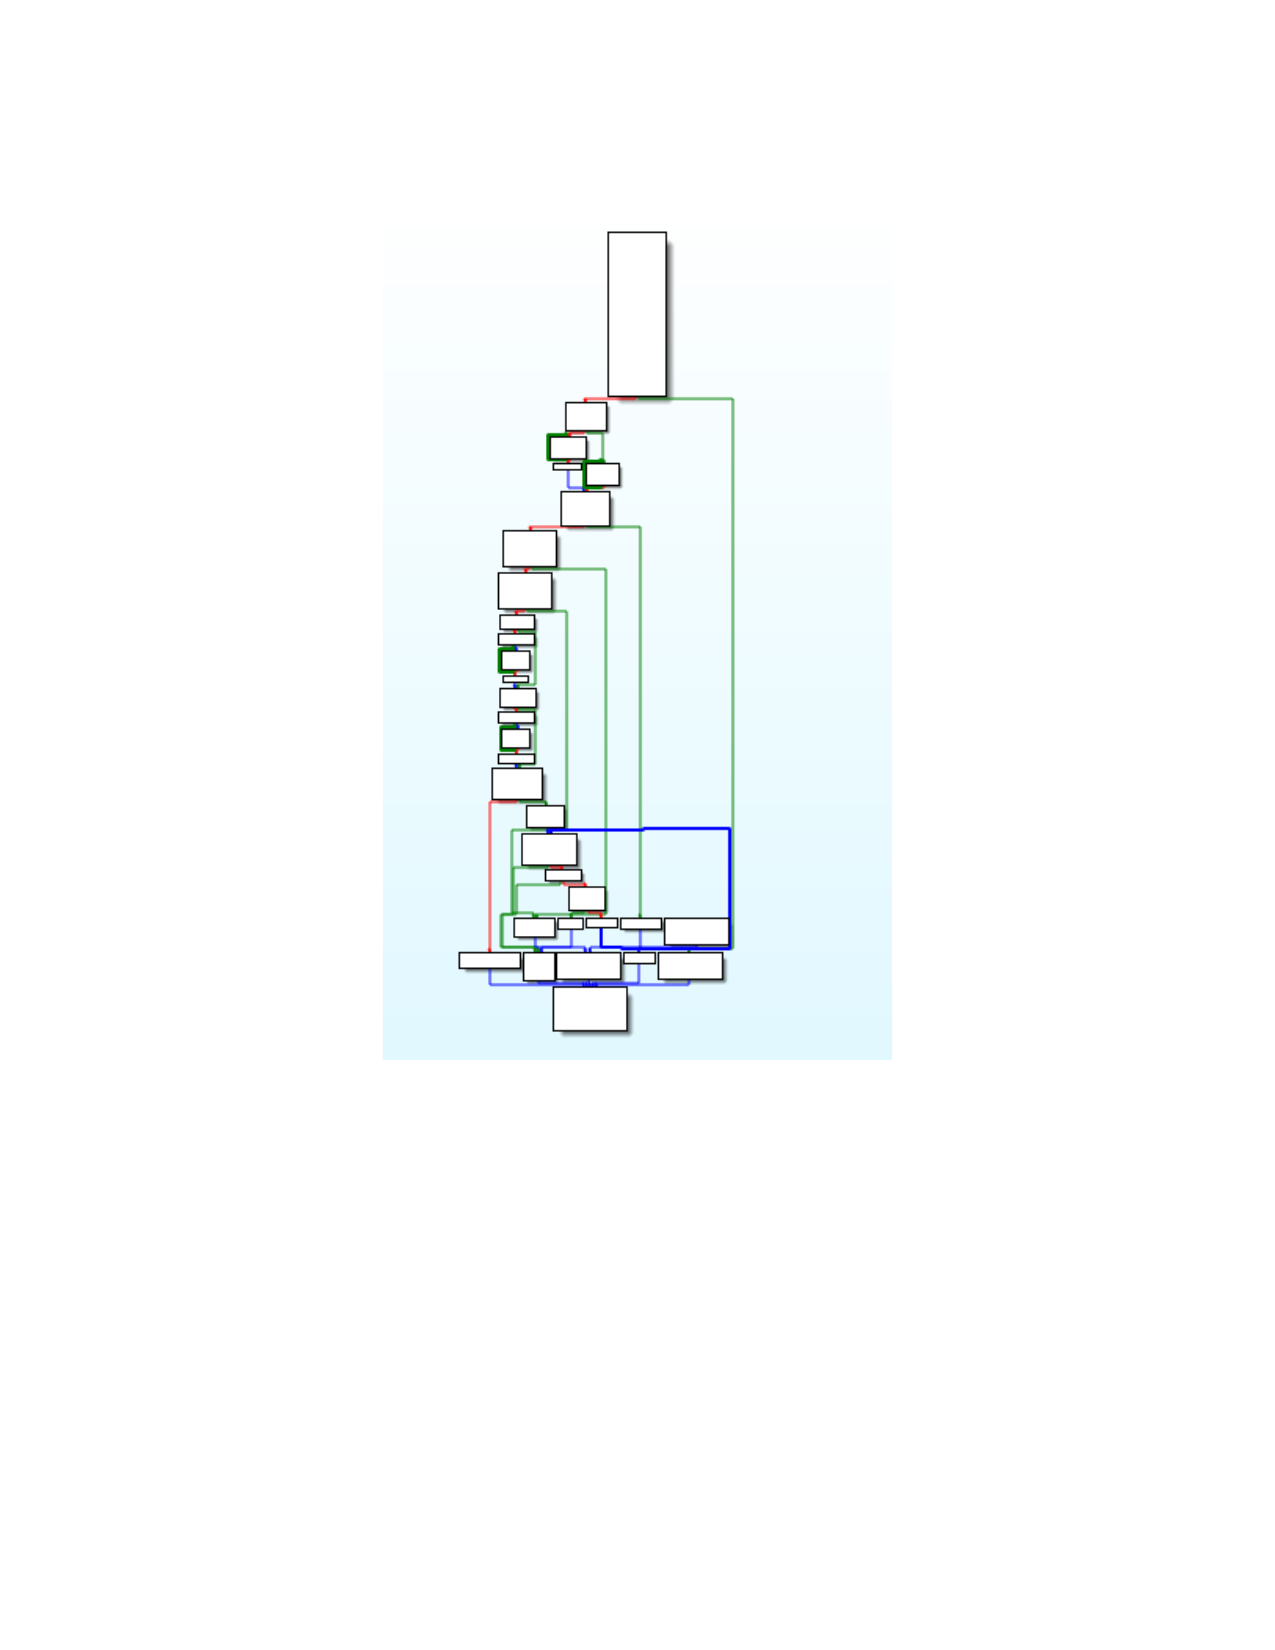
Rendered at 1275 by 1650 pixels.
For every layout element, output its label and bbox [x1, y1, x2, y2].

picture [382, 224, 893, 1060]
